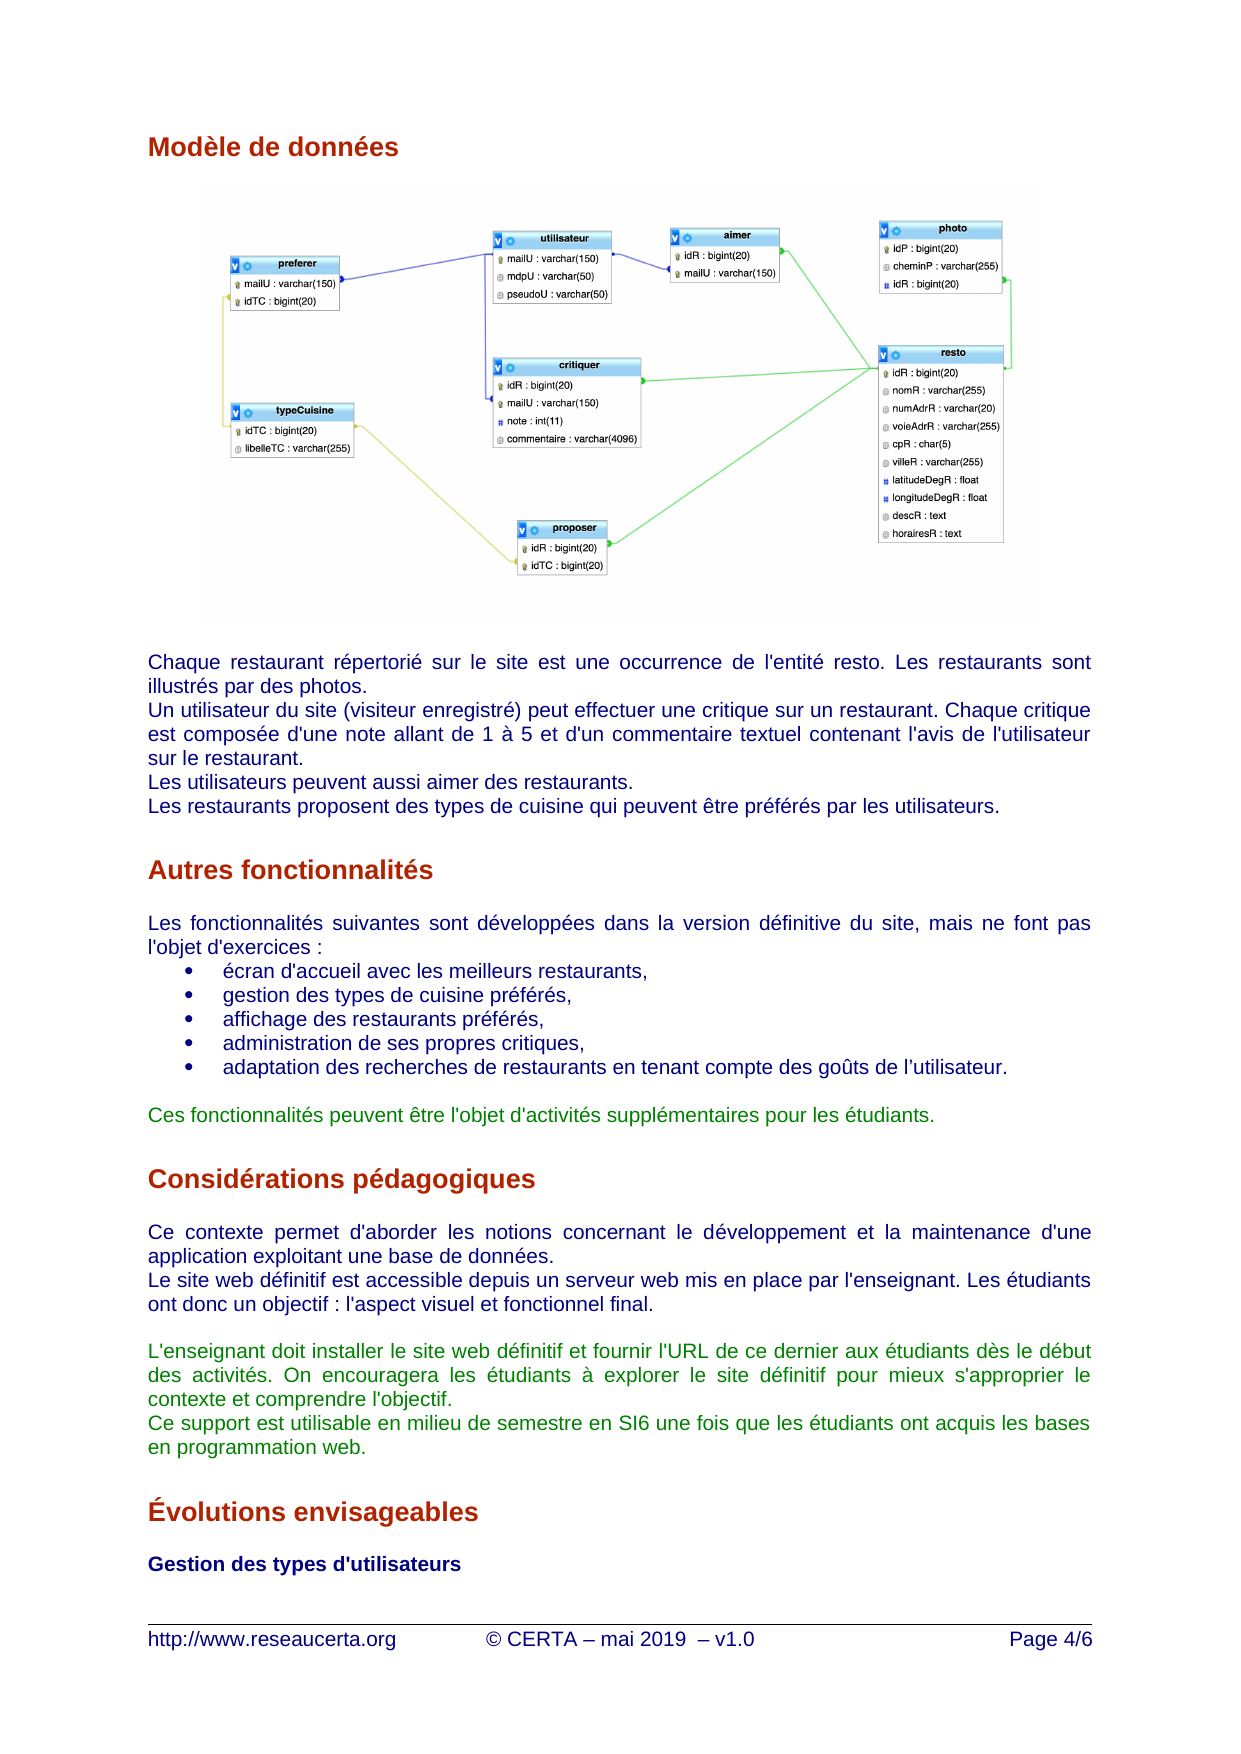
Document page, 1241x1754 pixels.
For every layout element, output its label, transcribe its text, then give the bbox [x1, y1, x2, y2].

list gestion des types de cuisine préférés, [185, 983, 1092, 1007]
text Ce contexte permet d'aborder les notions concernant le développement et la maintenance d'une application exploitant une base de données. [148, 1219, 1092, 1267]
text Ce support est utilisable en milieu de semestre en SI6 une fois que les étudiants ont acquis les bases en programmation web. [148, 1411, 1092, 1459]
list affichage des restaurants préférés, [185, 1007, 1092, 1031]
text Considérations pédagogiques [148, 1163, 1092, 1194]
list écran d'accueil avec les meilleurs restaurants, [185, 958, 1092, 983]
text Modèle de données [148, 131, 1092, 162]
text Le site web définitif est accessible depuis un serveur web mis en place par l'enseignant. Les étudiants ont donc un objectif : l'aspect visuel et fonctionnel final. [148, 1267, 1092, 1315]
text Ces fonctionnalités peuvent être l'objet d'activités supplémentaires pour les étudiants. [148, 1103, 1092, 1127]
text Les fonctionnalités suivantes sont développées dans la version définitive du site, mais ne font pas l'objet d'exercices : [148, 911, 1092, 958]
text L'enseignant doit installer le site web définitif et fournir l'URL de ce dernier aux étudiants dès le début des activités. On encouragera les étudiants à explorer le site définitif pour mieux s'approprier le contexte et comprendre l'objectif. [148, 1339, 1092, 1411]
text Un utilisateur du site (visiteur enregistré) peut effectuer une critique sur un restaurant. Chaque critique est composée d'une note allant de 1 à 5 et d'un commentaire textuel contenant l'avis de l'utilisateur sur le restaurant. [148, 698, 1092, 770]
list administration de ses propres critiques, [185, 1031, 1092, 1055]
text Chaque restaurant répertorié sur le site est une occurrence de l'entité resto. Les restaurants sont illustrés par des photos. [148, 650, 1092, 698]
picture [200, 186, 1040, 627]
text Évolutions envisageables [148, 1496, 1092, 1527]
text Autres fonctionnalités [148, 854, 1092, 886]
text Les utilisateurs peuvent aussi aimer des restaurants. [148, 770, 1092, 794]
text Les restaurants proposent des types de cuisine qui peuvent être préférés par les utilisateurs. [148, 794, 1092, 818]
text Gestion des types d'utilisateurs [148, 1552, 1092, 1576]
list adaptation des recherches de restaurants en tenant compte des goûts de l’utilisateur. [185, 1055, 1092, 1079]
